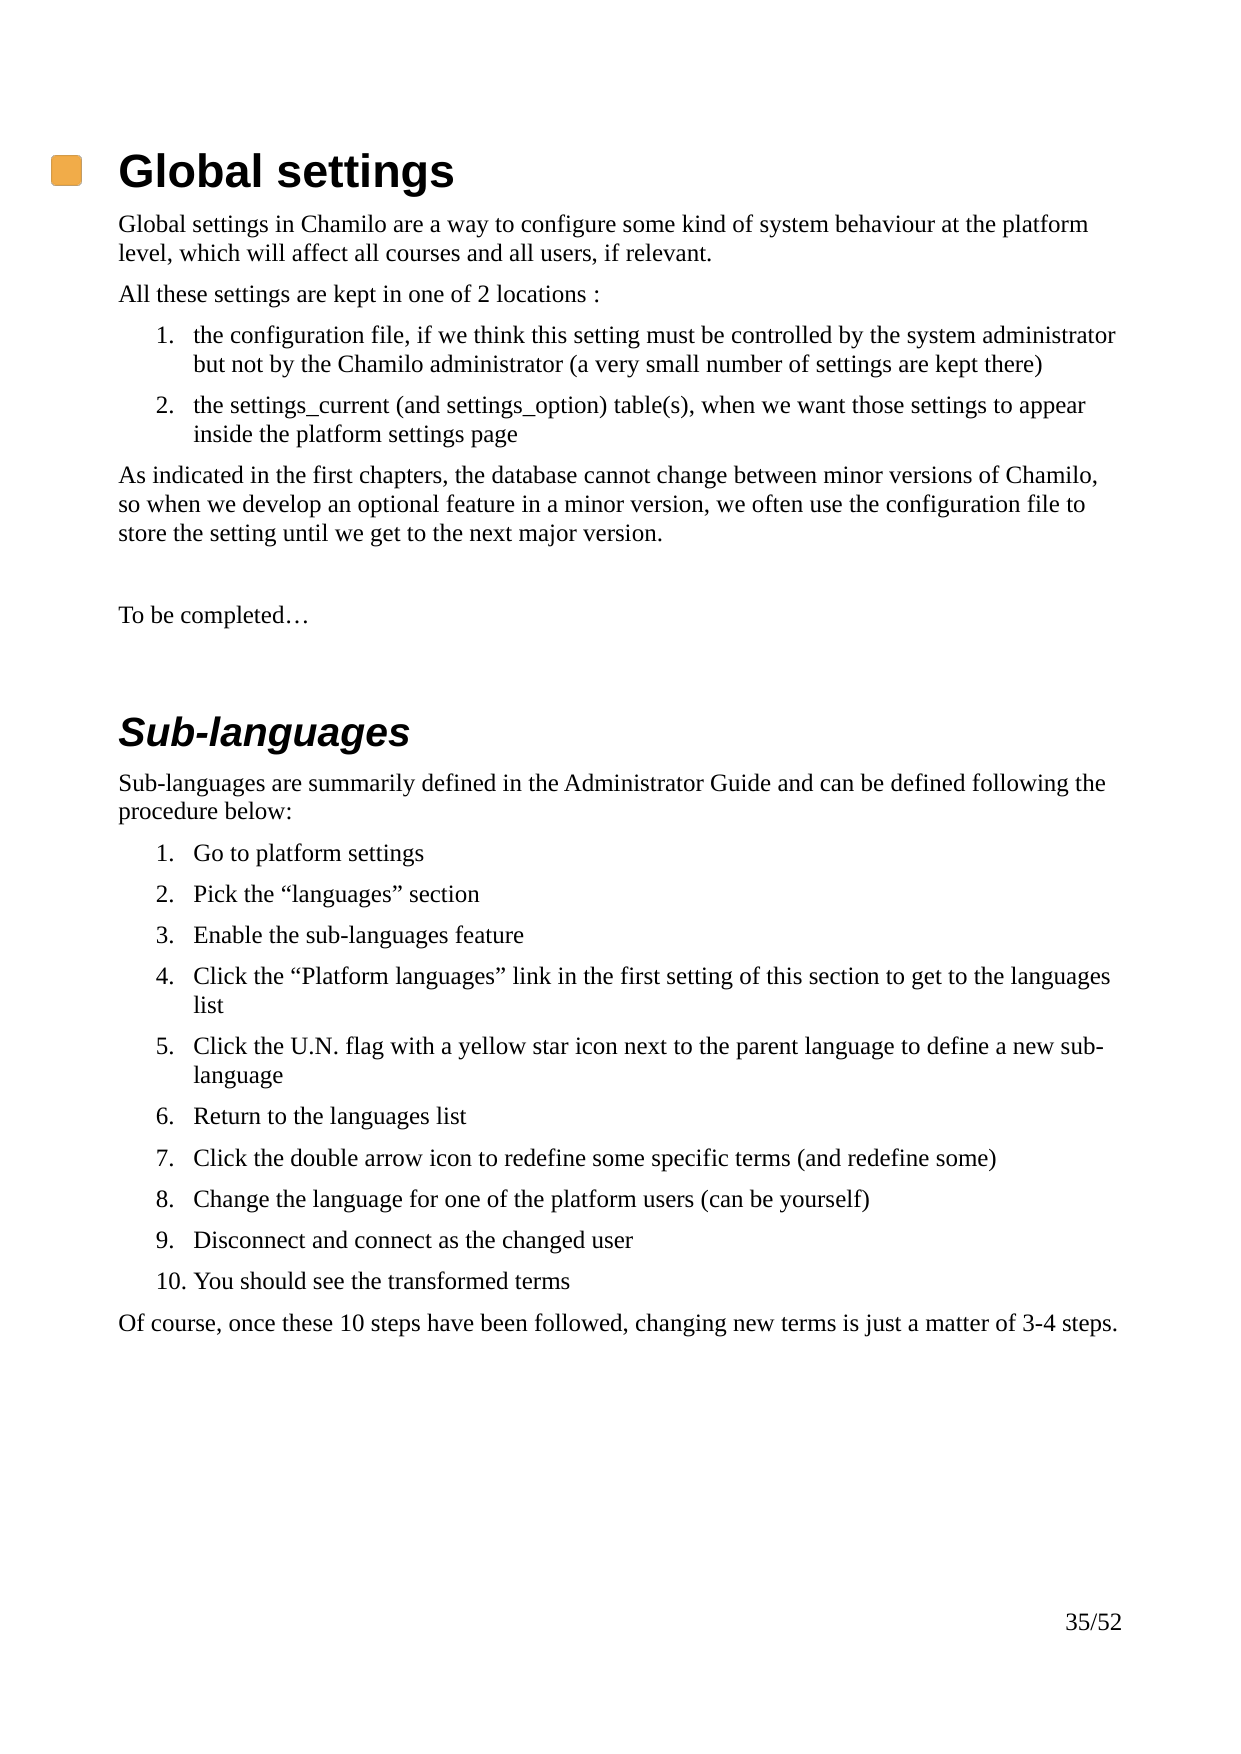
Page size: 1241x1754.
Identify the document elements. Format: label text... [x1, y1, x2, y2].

list Click the U.N. flag with a yellow star icon next to the parent language to define a new sub-language [156, 1031, 1122, 1089]
list the settings_current (and settings_option) table(s), when we want those settings to appear inside the platform settings page [156, 391, 1122, 448]
text To be completed… [118, 601, 1122, 629]
list Change the language for one of the platform users (can be yourself) [156, 1184, 1122, 1213]
picture [50, 154, 83, 187]
text Sub-languages are summarily defined in the Administrator Guide and can be defined following the procedure below: [118, 768, 1122, 825]
list the configuration file, if we think this setting must be controlled by the system administrator but not by the Chamilo administrator (a very small number of settings are kept there) [156, 321, 1122, 378]
subtitle Global settings [118, 143, 1122, 197]
text Global settings in Chamilo are a way to configure some kind of system behaviour at the platform level, which will affect all courses and all users, if relevant. [118, 209, 1122, 267]
list You should see the transformed terms [156, 1266, 1122, 1295]
list Click the “Platform languages” link in the first setting of this section to get to the languages list [156, 961, 1122, 1019]
list Pick the “languages” section [156, 879, 1122, 908]
list Return to the languages list [156, 1101, 1122, 1130]
list Disconnect and connect as the changed user [156, 1225, 1122, 1254]
list Click the double arrow icon to redefine some specific terms (and redefine some) [156, 1143, 1122, 1171]
list Enable the sub-languages feature [156, 920, 1122, 949]
text As indicated in the first chapters, the database cannot change between minor versions of Chamilo, so when we develop an optional feature in a minor version, we often use the configuration file to store the setting until we get to the next major version. [118, 461, 1122, 547]
text All these settings are kept in one of 2 locations : [118, 279, 1122, 308]
list Go to platform settings [156, 838, 1122, 866]
text Of course, once these 10 steps have been followed, changing new terms is just a matter of 3-4 steps. [118, 1308, 1122, 1336]
subtitle Sub-languages [118, 708, 1122, 755]
